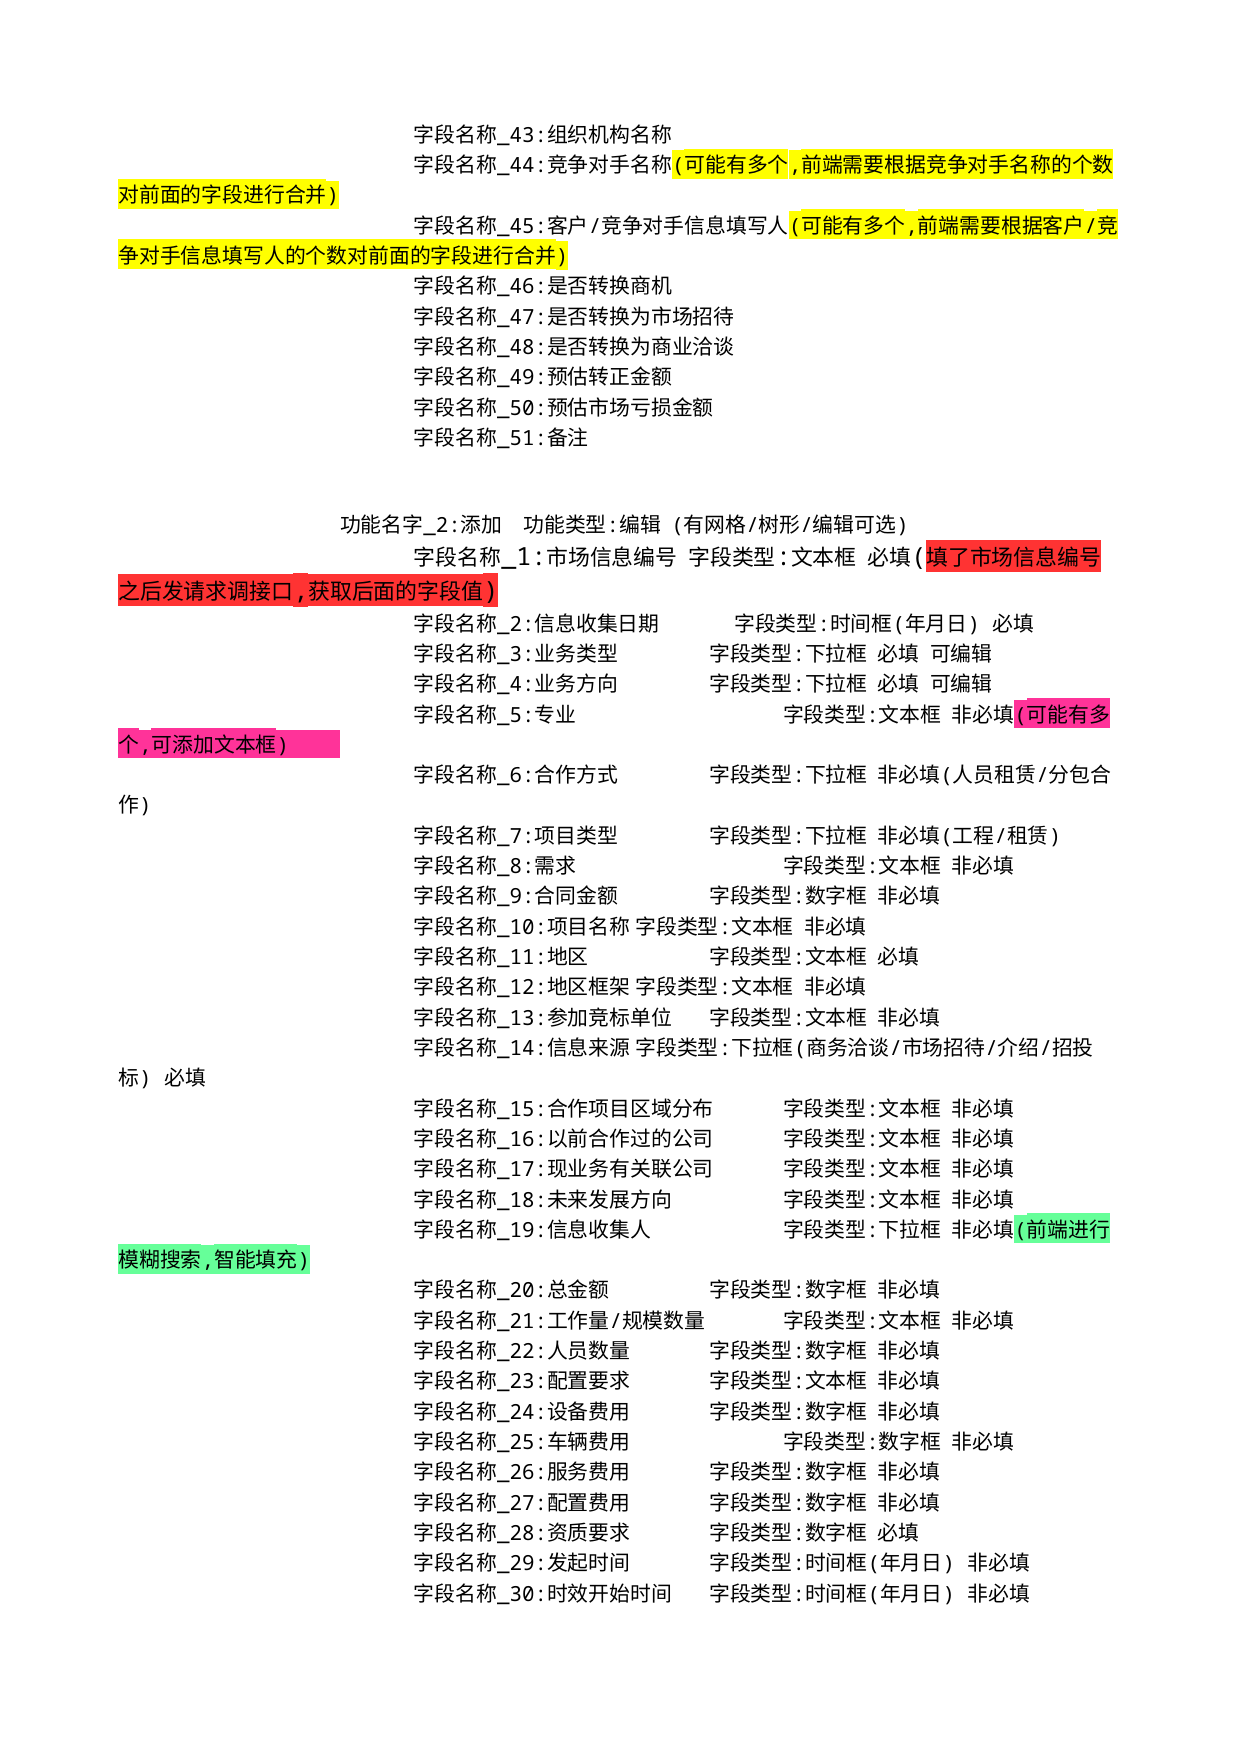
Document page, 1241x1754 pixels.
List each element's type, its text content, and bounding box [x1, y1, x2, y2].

text 功能名字_2:添加 功能类型:编辑 (有网格/树形/编辑可选) [118, 508, 1122, 539]
text 字段名称_27:配置费用 字段类型:数字框 非必填 [118, 1486, 1122, 1516]
text 字段名称_47:是否转换为市场招待 [118, 300, 1122, 330]
text 字段名称_23:配置要求 字段类型:文本框 非必填 [118, 1365, 1122, 1395]
text 字段名称_24:设备费用 字段类型:数字框 非必填 [118, 1395, 1122, 1425]
text 字段名称_2:信息收集日期 字段类型:时间框(年月日) 必填 [118, 607, 1122, 637]
text 字段名称_15:合作项目区域分布 字段类型:文本框 非必填 [118, 1092, 1122, 1122]
text 字段名称_7:项目类型 字段类型:下拉框 非必填(工程/租赁) [118, 819, 1122, 849]
text 字段名称_43:组织机构名称 [118, 118, 1122, 148]
text 字段名称_12:地区框架 字段类型:文本框 非必填 [118, 971, 1122, 1001]
text 字段名称_5:专业 字段类型:文本框 非必填(可能有多个,可添加文本框) [118, 698, 1122, 758]
text 字段名称_14:信息来源 字段类型:下拉框(商务洽谈/市场招待/介绍/招投标) 必填 [118, 1031, 1122, 1092]
text 字段名称_8:需求 字段类型:文本框 非必填 [118, 849, 1122, 880]
text 字段名称_30:时效开始时间 字段类型:时间框(年月日) 非必填 [118, 1577, 1122, 1607]
text 字段名称_17:现业务有关联公司 字段类型:文本框 非必填 [118, 1152, 1122, 1183]
text 字段名称_49:预估转正金额 [118, 361, 1122, 391]
text 字段名称_13:参加竞标单位 字段类型:文本框 非必填 [118, 1001, 1122, 1031]
text 字段名称_4:业务方向 字段类型:下拉框 必填 可编辑 [118, 667, 1122, 698]
text 字段名称_46:是否转换商机 [118, 270, 1122, 300]
text 字段名称_16:以前合作过的公司 字段类型:文本框 非必填 [118, 1122, 1122, 1152]
text 字段名称_6:合作方式 字段类型:下拉框 非必填(人员租赁/分包合作) [118, 758, 1122, 819]
text 字段名称_10:项目名称 字段类型:文本框 非必填 [118, 910, 1122, 940]
text 字段名称_50:预估市场亏损金额 [118, 391, 1122, 421]
text 字段名称_45:客户/竞争对手信息填写人(可能有多个,前端需要根据客户/竞争对手信息填写人的个数对前面的字段进行合并) [118, 209, 1122, 270]
text 字段名称_28:资质要求 字段类型:数字框 必填 [118, 1516, 1122, 1547]
text 字段名称_11:地区 字段类型:文本框 必填 [118, 940, 1122, 971]
text 字段名称_18:未来发展方向 字段类型:文本框 非必填 [118, 1183, 1122, 1213]
text 字段名称_3:业务类型 字段类型:下拉框 必填 可编辑 [118, 637, 1122, 667]
text 字段名称_20:总金额 字段类型:数字框 非必填 [118, 1274, 1122, 1304]
text 字段名称_51:备注 [118, 421, 1122, 452]
text 字段名称_44:竞争对手名称(可能有多个,前端需要根据竞争对手名称的个数对前面的字段进行合并) [118, 148, 1122, 209]
text 字段名称_9:合同金额 字段类型:数字框 非必填 [118, 880, 1122, 910]
text 字段名称_19:信息收集人 字段类型:下拉框 非必填(前端进行模糊搜索,智能填充) [118, 1213, 1122, 1274]
text 字段名称_21:工作量/规模数量 字段类型:文本框 非必填 [118, 1304, 1122, 1334]
text 字段名称_22:人员数量 字段类型:数字框 非必填 [118, 1334, 1122, 1365]
text 字段名称_29:发起时间 字段类型:时间框(年月日) 非必填 [118, 1547, 1122, 1577]
text 字段名称_25:车辆费用 字段类型:数字框 非必填 [118, 1425, 1122, 1456]
text 字段名称_26:服务费用 字段类型:数字框 非必填 [118, 1456, 1122, 1486]
text 字段名称_1:市场信息编号 字段类型:文本框 必填(填了市场信息编号之后发请求调接口,获取后面的字段值) [118, 539, 1122, 607]
text 字段名称_48:是否转换为商业洽谈 [118, 330, 1122, 361]
